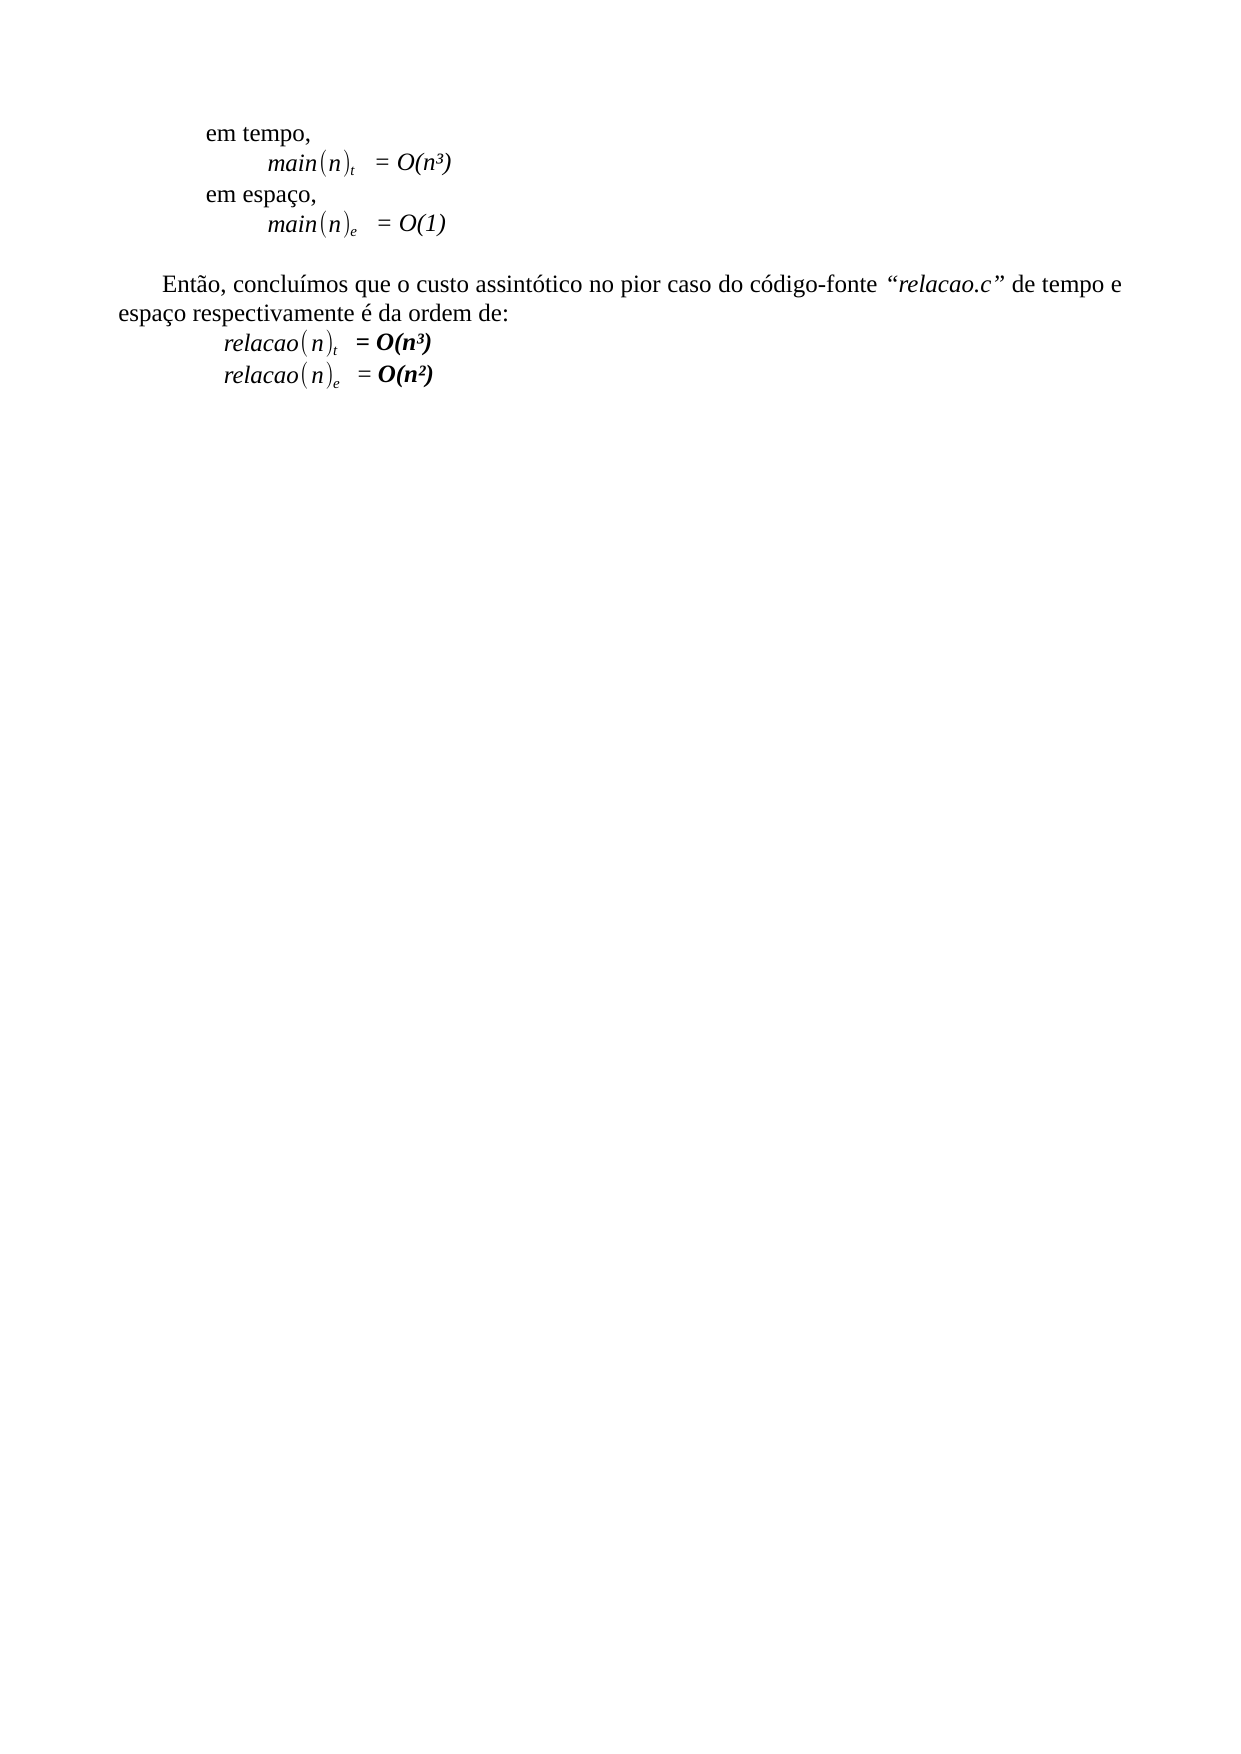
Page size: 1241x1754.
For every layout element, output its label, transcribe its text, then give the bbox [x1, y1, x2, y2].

text = O(n²) [118, 359, 1122, 392]
text em tempo, [118, 118, 1122, 147]
text = O(n³) [118, 147, 1122, 179]
text = O(n³) [118, 327, 1122, 359]
text Então, concluímos que o custo assintótico no pior caso do código-fonte “relacao.c” de tempo e espaço respectivamente é da ordem de: [118, 269, 1122, 327]
text = O(1) [118, 208, 1122, 241]
text em espaço, [118, 179, 1122, 208]
